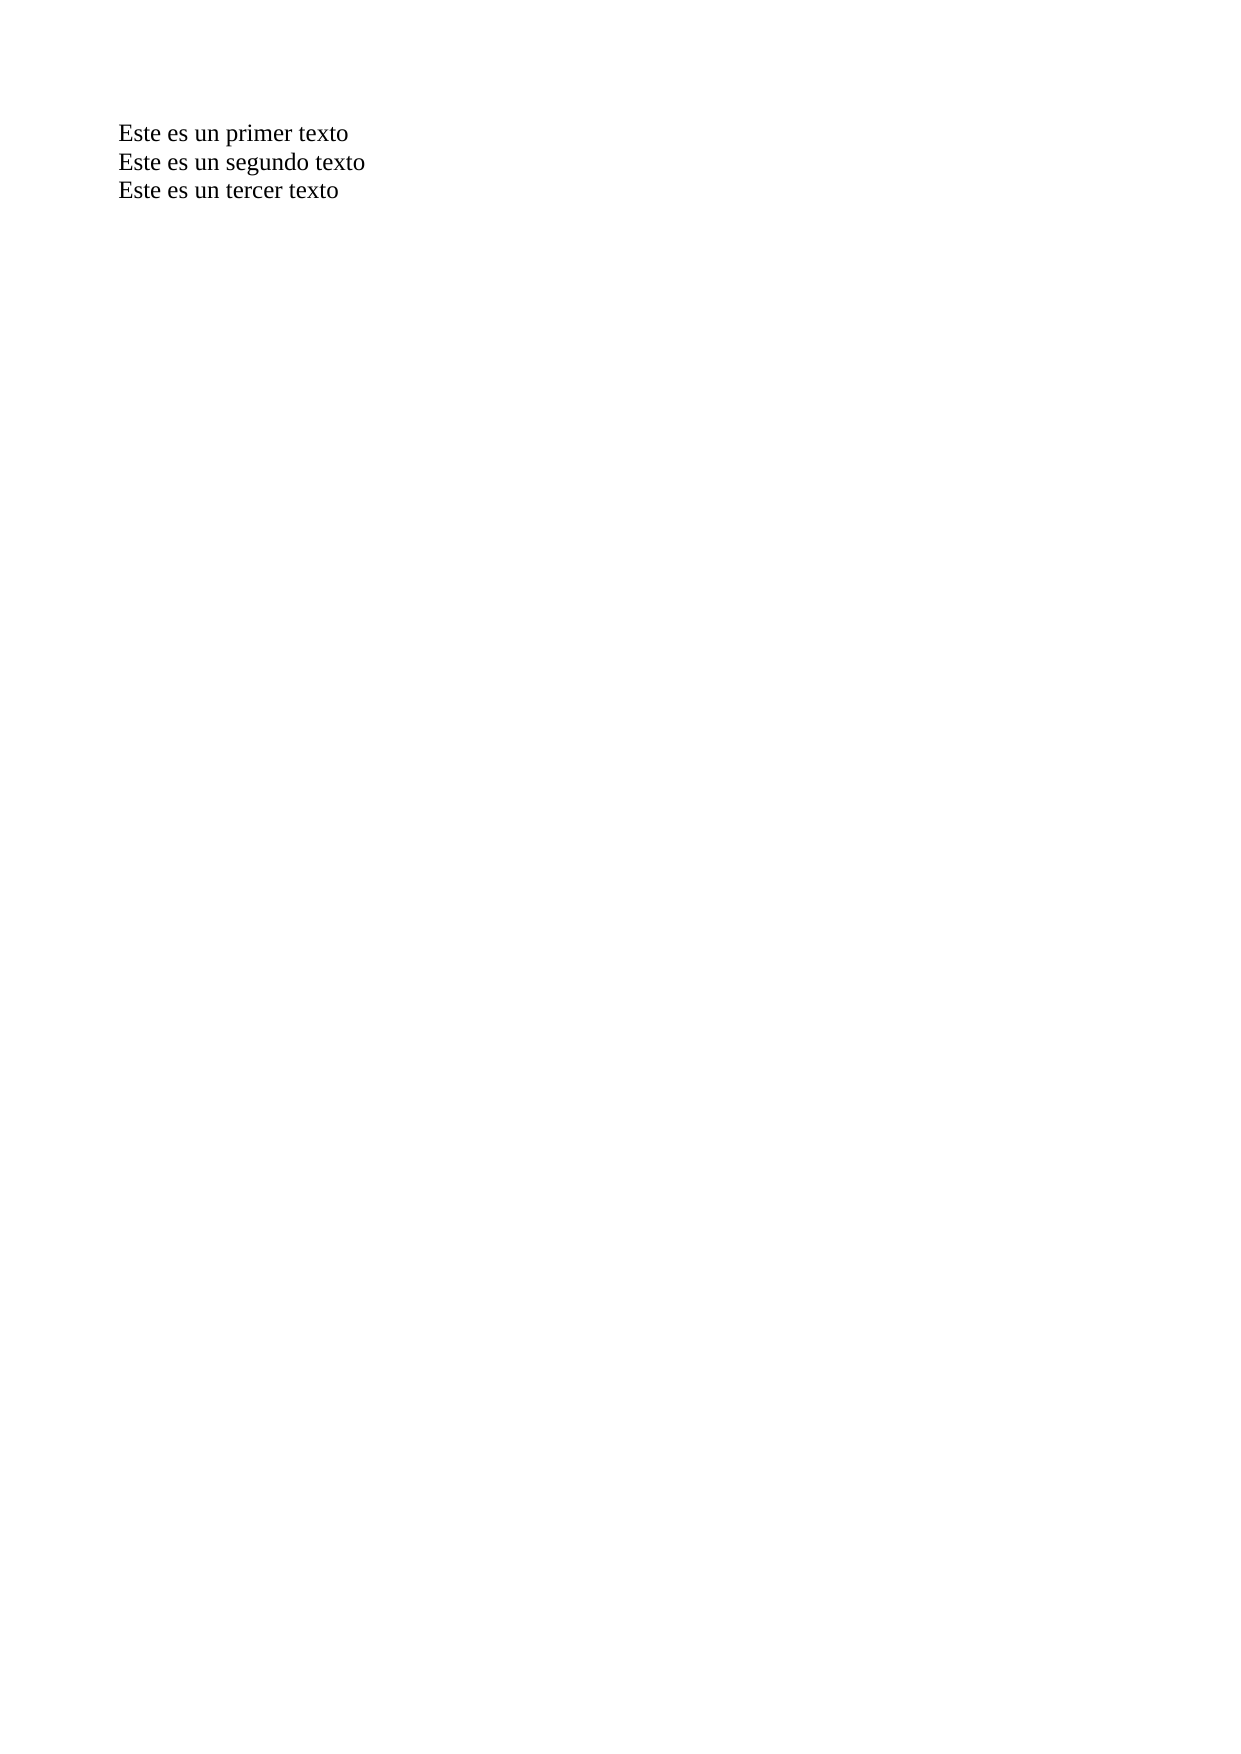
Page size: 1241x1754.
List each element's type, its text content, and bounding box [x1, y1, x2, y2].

text Este es un tercer texto [118, 176, 1122, 204]
text Este es un segundo texto [118, 147, 1122, 176]
text Este es un primer texto [118, 118, 1122, 147]
